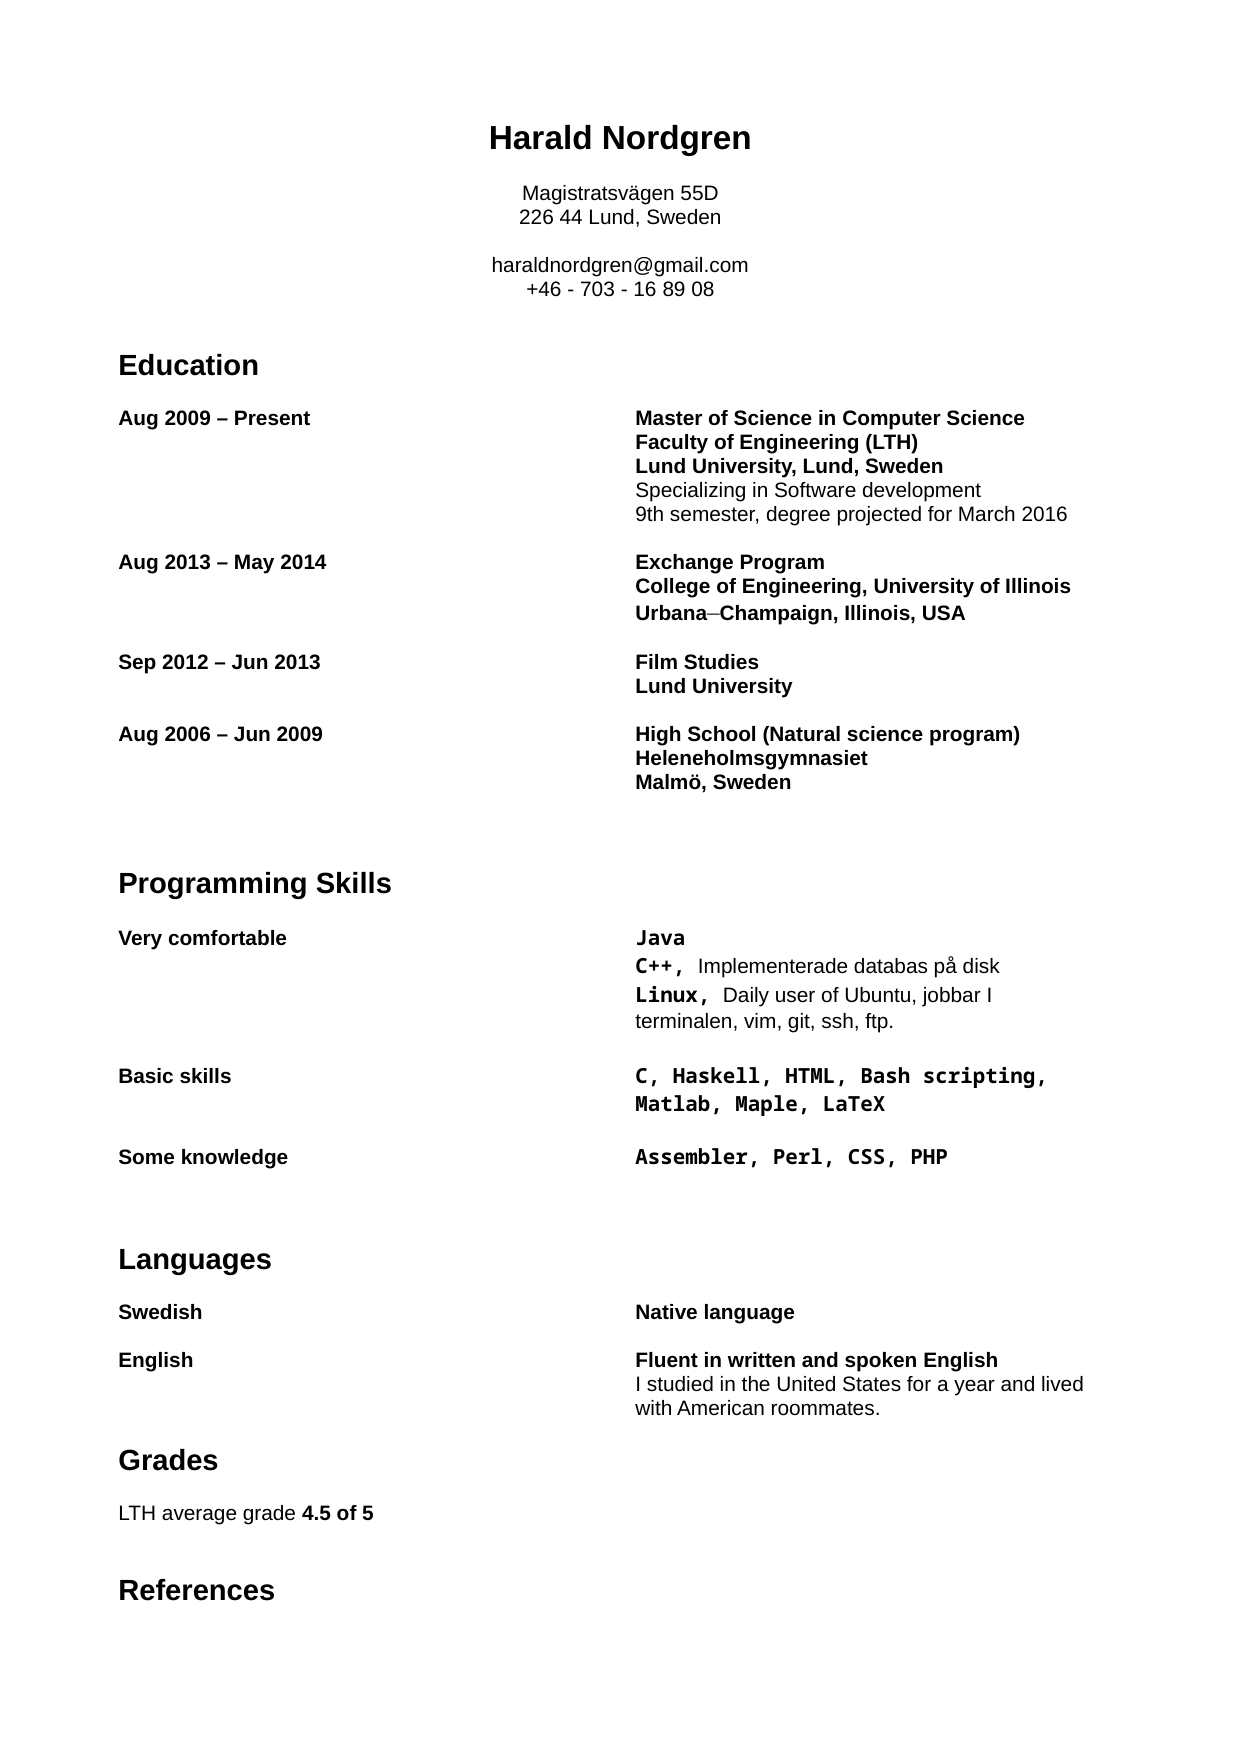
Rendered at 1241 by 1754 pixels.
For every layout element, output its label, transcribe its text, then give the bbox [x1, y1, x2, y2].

text I studied in the United States for a year and lived [118, 1371, 1122, 1395]
text Specializing in Software development [340, 478, 1122, 502]
text haraldnordgren@gmail.com [118, 252, 1122, 276]
text Lund University, Lund, Sweden [118, 454, 1122, 478]
text Aug 2009 – Present Master of Science in Computer Science [118, 406, 1122, 430]
text Magistratsvägen 55D [118, 181, 1122, 204]
text References [118, 1573, 1122, 1606]
text Languages [118, 1242, 1122, 1276]
text Grades [118, 1443, 1122, 1477]
text Aug 2006 – Jun 2009 High School (Natural science program) [118, 722, 1122, 746]
text 9th semester, degree projected for March 2016 [340, 502, 1122, 526]
text Heleneholmsgymnasiet [118, 746, 1122, 770]
text English Fluent in written and spoken English [118, 1347, 1122, 1371]
text Sep 2012 – Jun 2013 Film Studies [118, 650, 1122, 674]
text Education [118, 348, 1122, 382]
text Matlab, Maple, LaTeX [118, 1089, 1122, 1118]
text Urbana–Champaign, Illinois, USA [118, 597, 1122, 626]
text Basic skills C, Haskell, HTML, Bash scripting, [118, 1061, 1122, 1089]
text Lund University [118, 674, 1122, 698]
text +46 - 703 - 16 89 08 [118, 276, 1122, 300]
text Faculty of Engineering (LTH) [118, 430, 1122, 454]
text C++, Implementerade databas på disk [118, 952, 1122, 980]
text Linux, Daily user of Ubuntu, jobbar I terminalen, vim, git, ssh, ftp. [118, 980, 1122, 1032]
text Very comfortable Java [118, 923, 1122, 952]
text Swedish Native language [118, 1299, 1122, 1323]
text Harald Nordgren [118, 118, 1122, 157]
text 226 44 Lund, Sweden [118, 204, 1122, 228]
text LTH average grade 4.5 of 5 [118, 1501, 1122, 1525]
text Programming Skills [118, 866, 1122, 899]
text Aug 2013 – May 2014 Exchange Program [118, 549, 1122, 573]
text Some knowledge Assembler, Perl, CSS, PHP [118, 1142, 1122, 1170]
text with American roommates. [118, 1395, 1122, 1419]
text Malmö, Sweden [118, 770, 1122, 794]
text College of Engineering, University of Illinois [118, 573, 1122, 597]
